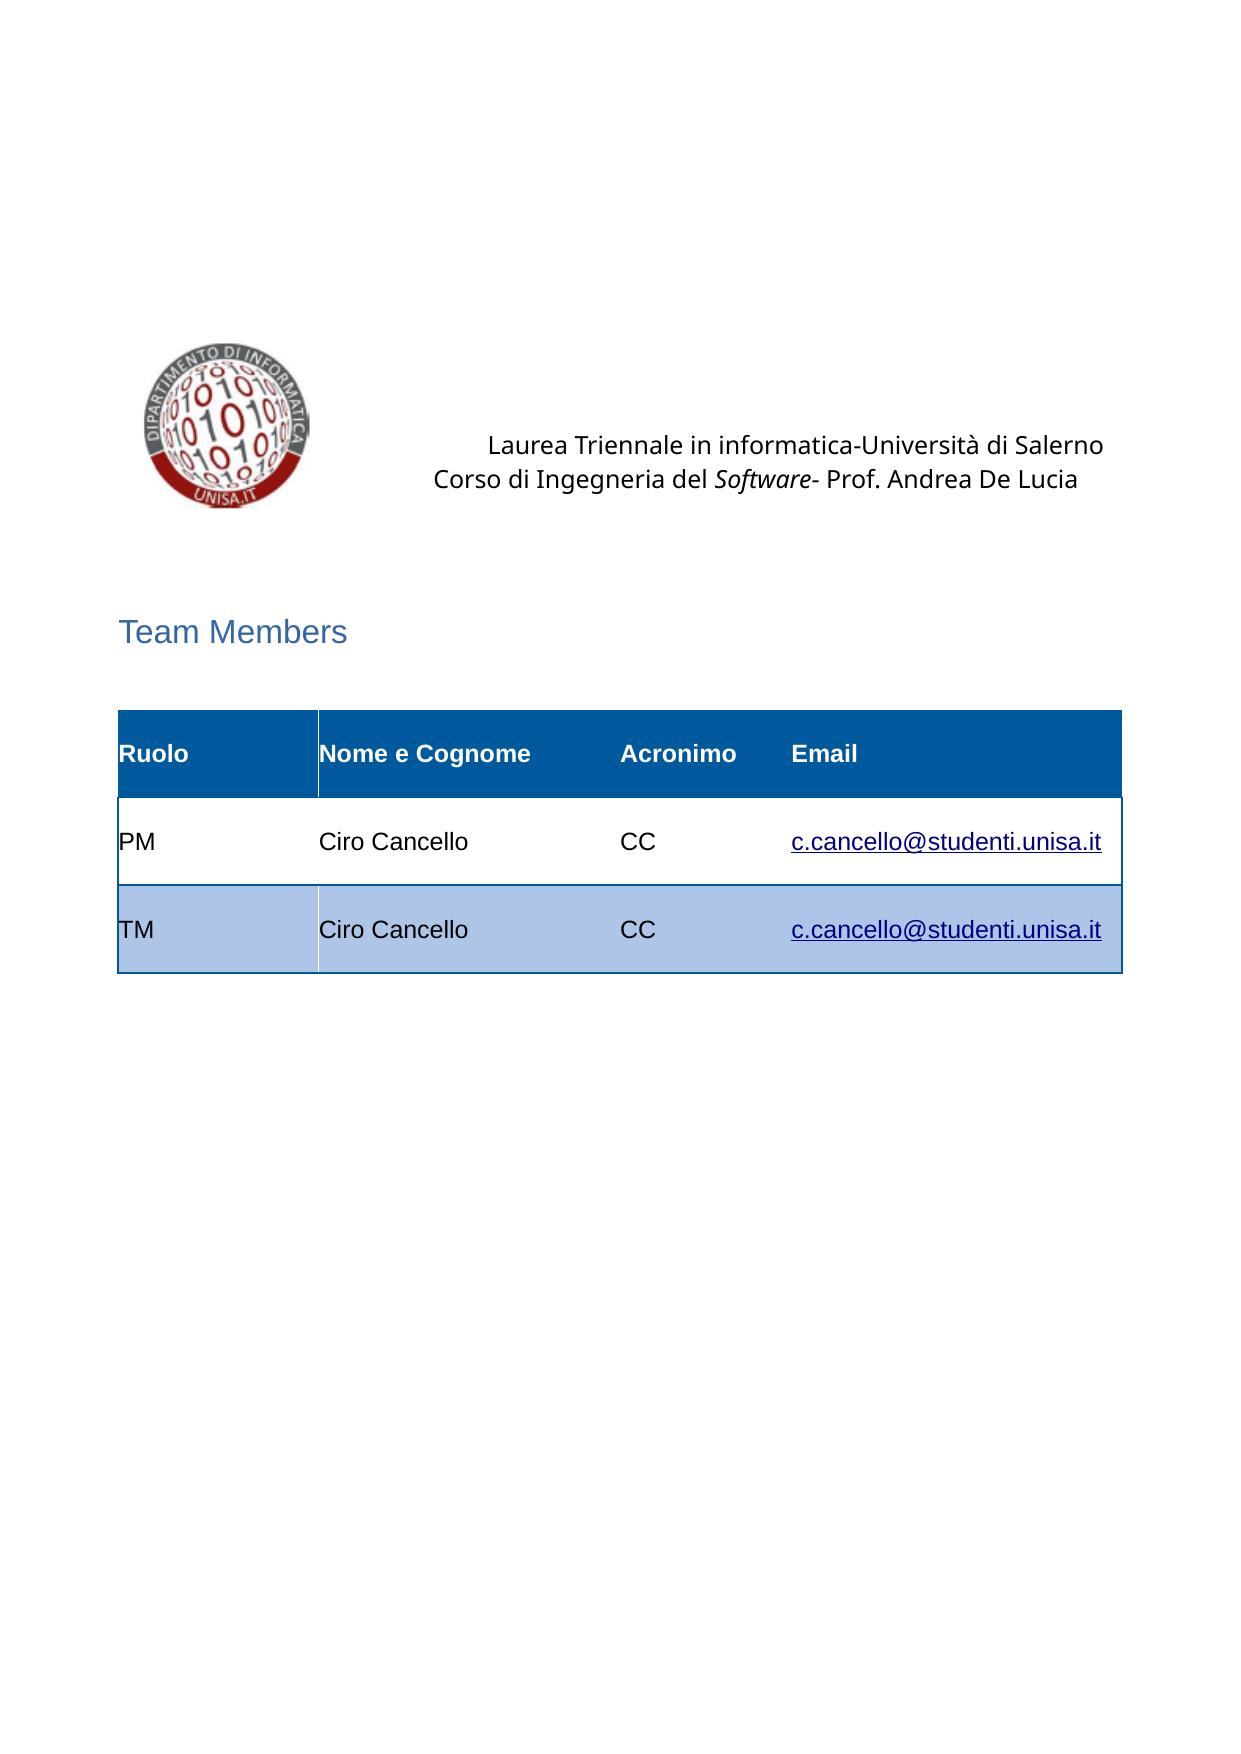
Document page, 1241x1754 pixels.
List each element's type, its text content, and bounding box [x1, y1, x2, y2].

table_cell CC [620, 798, 791, 884]
subtitle Team Members [118, 612, 1122, 650]
table_header Nome e Cognome [319, 710, 620, 797]
text Laurea Triennale in informatica-Università di Salerno [357, 428, 1122, 462]
table_cell Ciro Cancello [319, 798, 620, 884]
table_cell PM [119, 798, 318, 884]
table_cell c.cancello@studenti.unisa.it [791, 886, 1121, 972]
text Corso di Ingegneria del Software- Prof. Andrea De Lucia [357, 462, 1122, 496]
table_cell TM [119, 886, 318, 972]
picture [92, 314, 357, 546]
table_header Ruolo [118, 710, 318, 797]
table_cell CC [620, 886, 791, 972]
table_header Email [791, 710, 1122, 797]
table_cell Ciro Cancello [319, 886, 620, 972]
table_cell c.cancello@studenti.unisa.it [791, 798, 1121, 884]
table_header Acronimo [620, 710, 791, 797]
